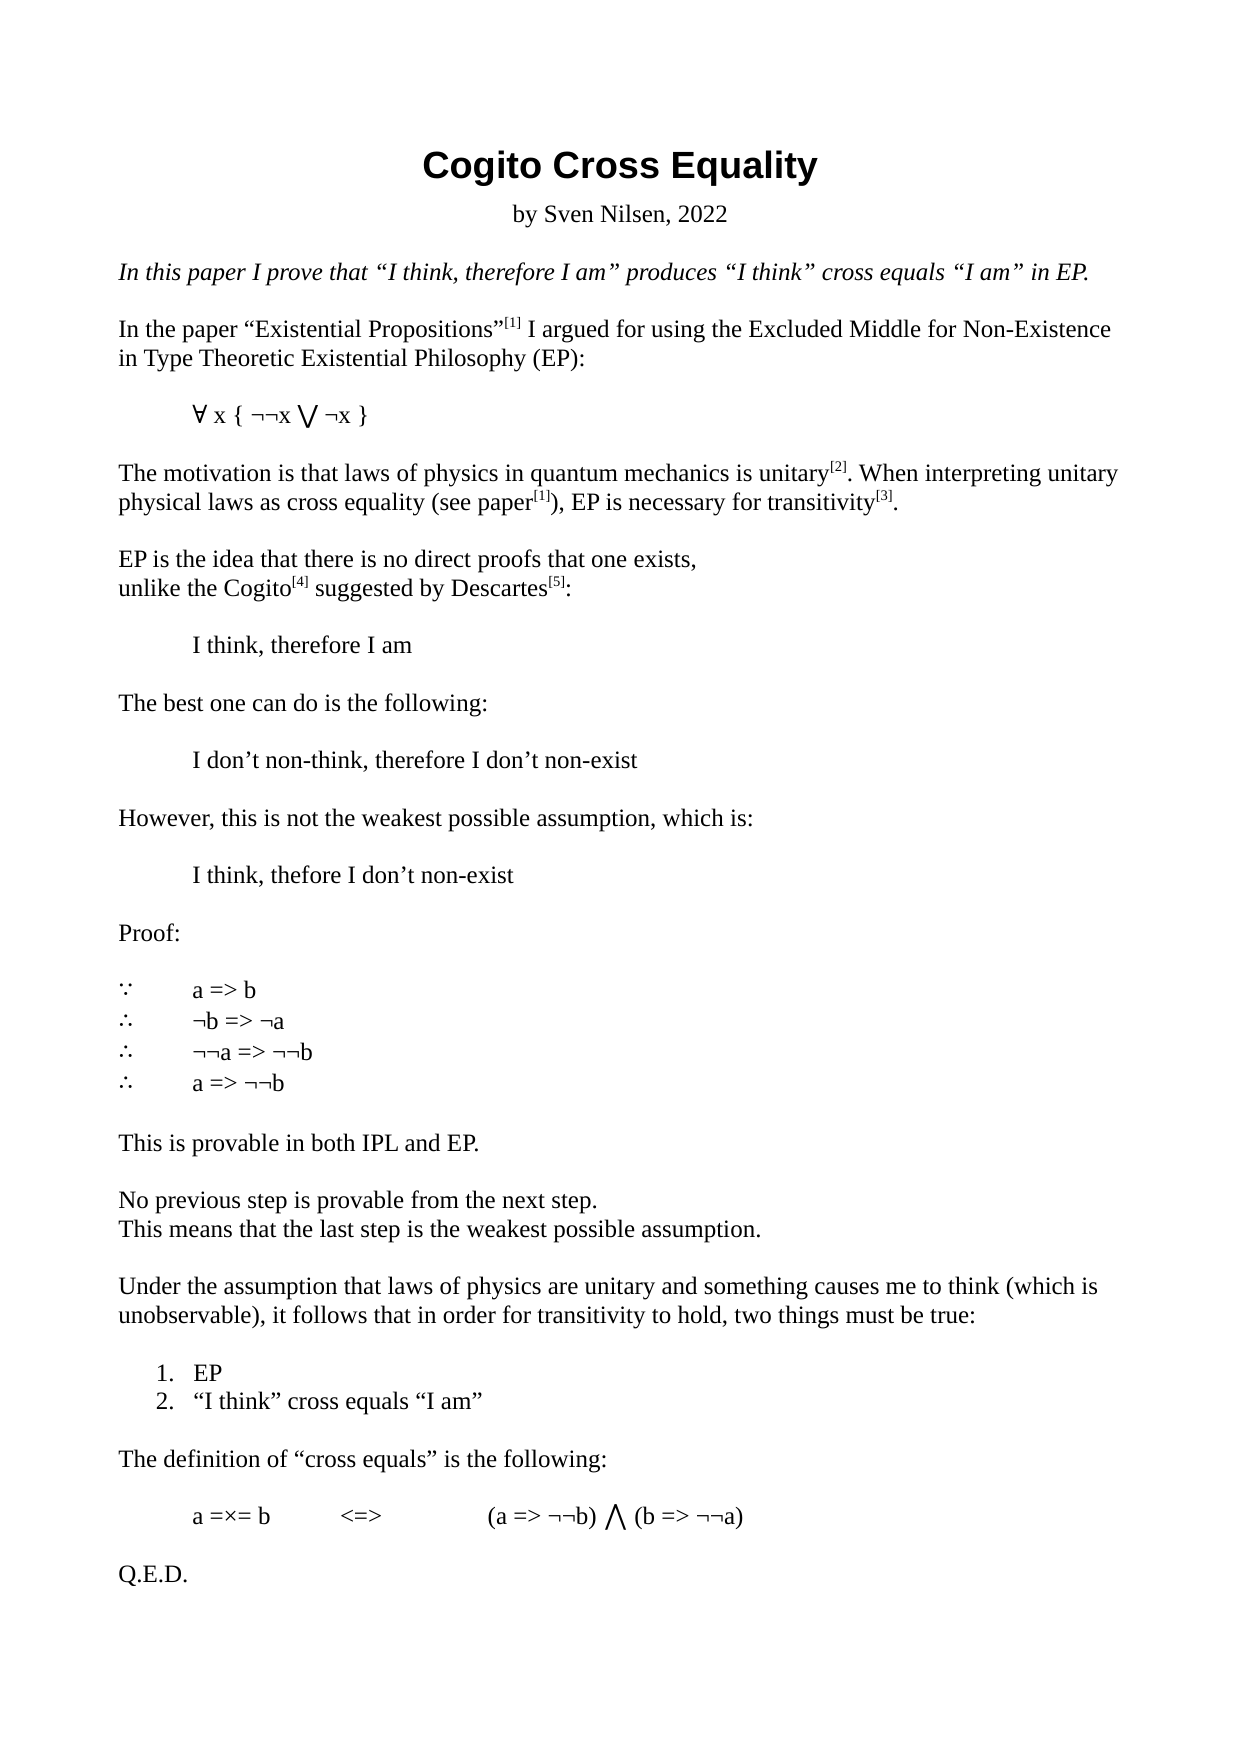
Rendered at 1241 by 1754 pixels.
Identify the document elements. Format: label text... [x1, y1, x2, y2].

text This means that the last step is the weakest possible assumption. [118, 1214, 1122, 1243]
text ∴ ¬¬a => ¬¬b [118, 1037, 1122, 1068]
text I don’t non-think, therefore I don’t non-exist [118, 746, 1122, 774]
text ∴ a => ¬¬b [118, 1068, 1122, 1099]
text Proof: [118, 918, 1122, 947]
text by Sven Nilsen, 2022 [118, 199, 1122, 228]
text Under the assumption that laws of physics are unitary and something causes me to think (which is unobservable), it follows that in order for transitivity to hold, two things must be true: [118, 1271, 1122, 1329]
text I think, thefore I don’t non-exist [118, 861, 1122, 889]
text ∴ ¬b => ¬a [118, 1006, 1122, 1037]
text ∀ x { ¬¬x ⋁ ¬x } [118, 401, 1122, 429]
text In the paper “Existential Propositions”[1] I argued for using the Excluded Middle for Non-Existence in Type Theoretic Existential Philosophy (EP): [118, 314, 1122, 372]
list EP [156, 1358, 1122, 1386]
text I think, therefore I am [118, 631, 1122, 659]
text The definition of “cross equals” is the following: [118, 1444, 1122, 1473]
text In this paper I prove that “I think, therefore I am” produces “I think” cross equals “I am” in EP. [118, 257, 1122, 286]
text However, this is not the weakest possible assumption, which is: [118, 803, 1122, 832]
text ∵ a => b [118, 976, 1122, 1006]
text unlike the Cogito[4] suggested by Descartes[5]: [118, 573, 1122, 602]
list “I think” cross equals “I am” [156, 1386, 1122, 1415]
text The motivation is that laws of physics in quantum mechanics is unitary[2]. When interpreting unitary physical laws as cross equality (see paper[1]), EP is necessary for transitivity[3]. [118, 458, 1122, 516]
text No previous step is provable from the next step. [118, 1185, 1122, 1214]
text a =×= b <=> (a => ¬¬b) ⋀ (b => ¬¬a) [118, 1501, 1122, 1530]
text Q.E.D. [118, 1559, 1122, 1588]
text EP is the idea that there is no direct proofs that one exists, [118, 544, 1122, 573]
text The best one can do is the following: [118, 688, 1122, 717]
text This is provable in both IPL and EP. [118, 1128, 1122, 1156]
subtitle Cogito Cross Equality [118, 143, 1122, 187]
